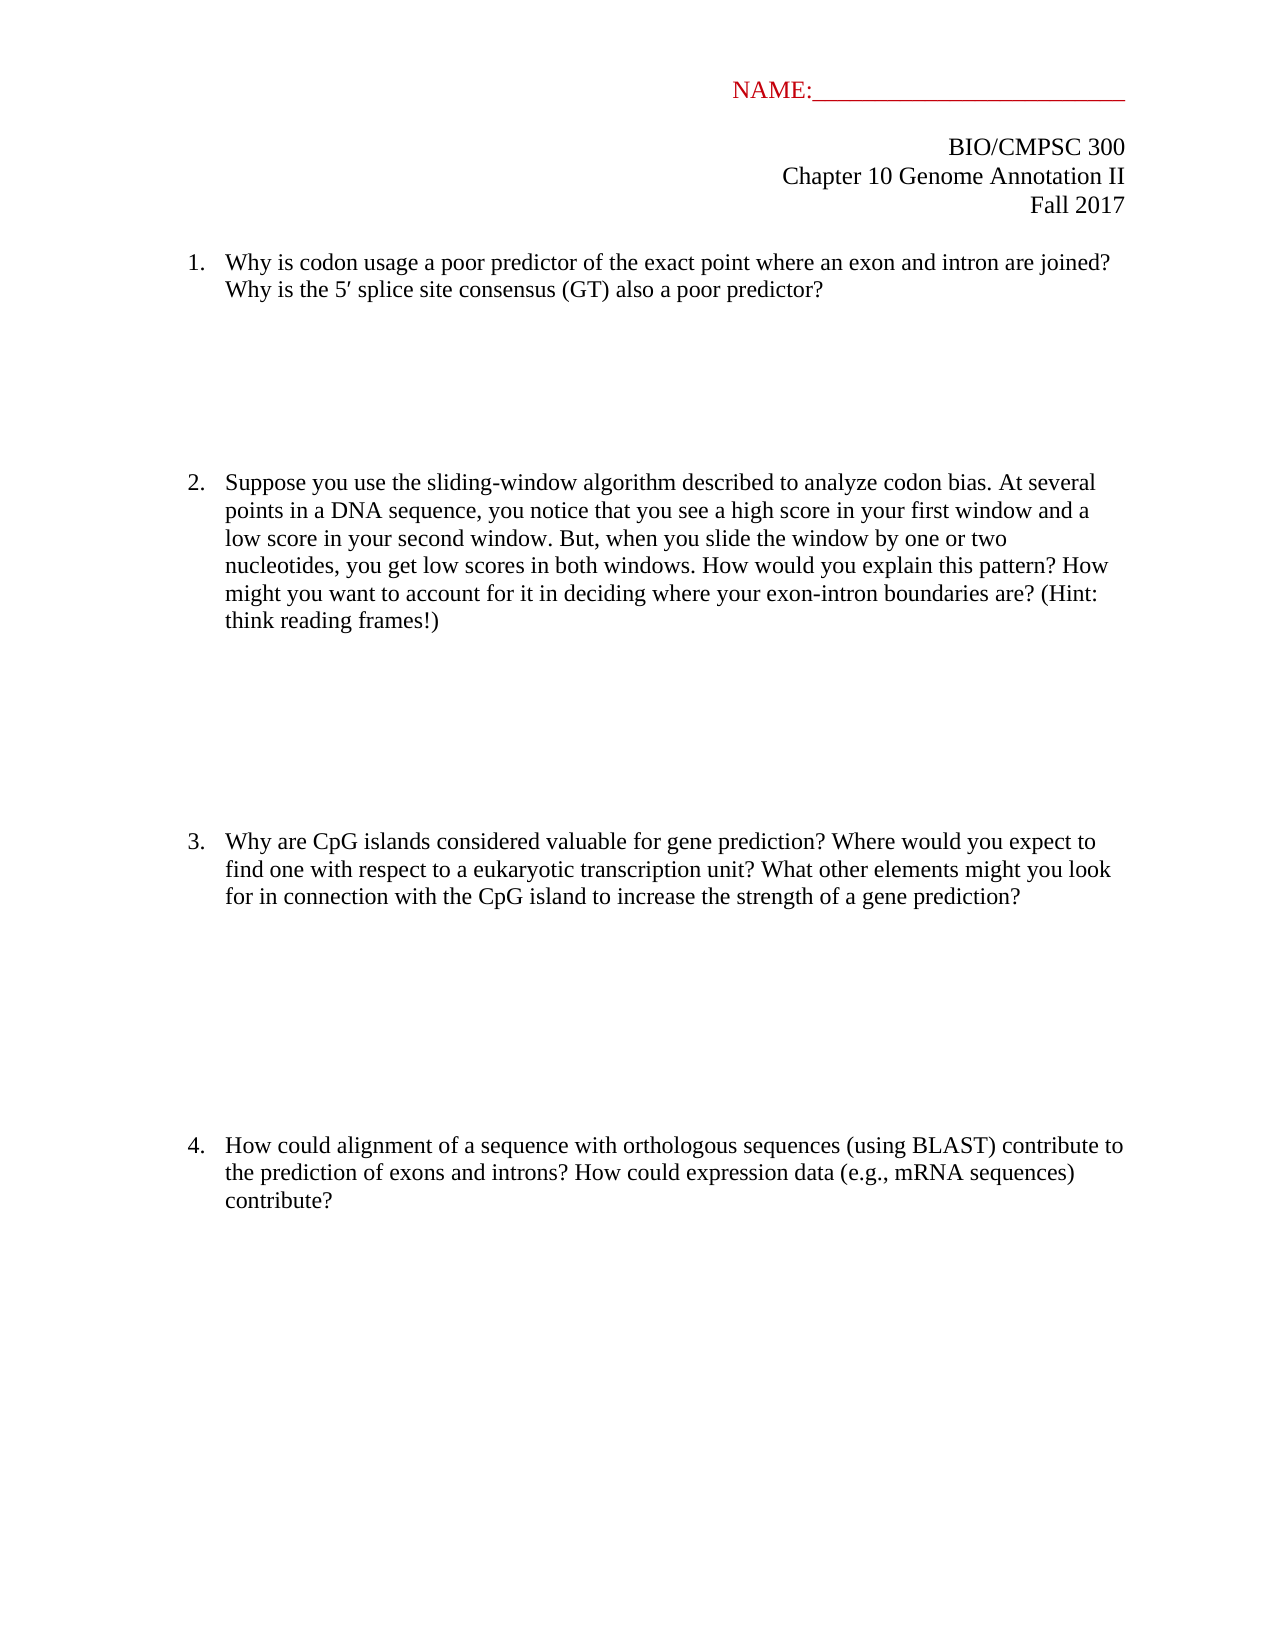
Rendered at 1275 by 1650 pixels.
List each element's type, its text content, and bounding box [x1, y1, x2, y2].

text Chapter 10 Genome Annotation II [150, 161, 1125, 190]
text Fall 2017 [150, 190, 1125, 219]
list How could alignment of a sequence with orthologous sequences (using BLAST) contribute to the prediction of exons and introns? How could expression data (e.g., mRNA sequences) contribute? [187, 1131, 1125, 1214]
list Why are CpG islands considered valuable for gene prediction? Where would you expect to find one with respect to a eukaryotic transcription unit? What other elements might you look for in connection with the CpG island to increase the strength of a gene prediction? [187, 827, 1125, 910]
text BIO/CMPSC 300 [150, 132, 1125, 161]
list Suppose you use the sliding-window algorithm described to analyze codon bias. At several points in a DNA sequence, you notice that you see a high score in your first window and a low score in your second window. But, when you slide the window by one or two nucleotides, you get low scores in both windows. How would you explain this pattern? How might you want to account for it in deciding where your exon-intron boundaries are? (Hint: think reading frames!) [187, 468, 1125, 634]
text NAME:_________________________ [150, 75, 1125, 104]
list Why is codon usage a poor predictor of the exact point where an exon and intron are joined? Why is the 5′ splice site consensus (GT) also a poor predictor? [187, 247, 1125, 303]
